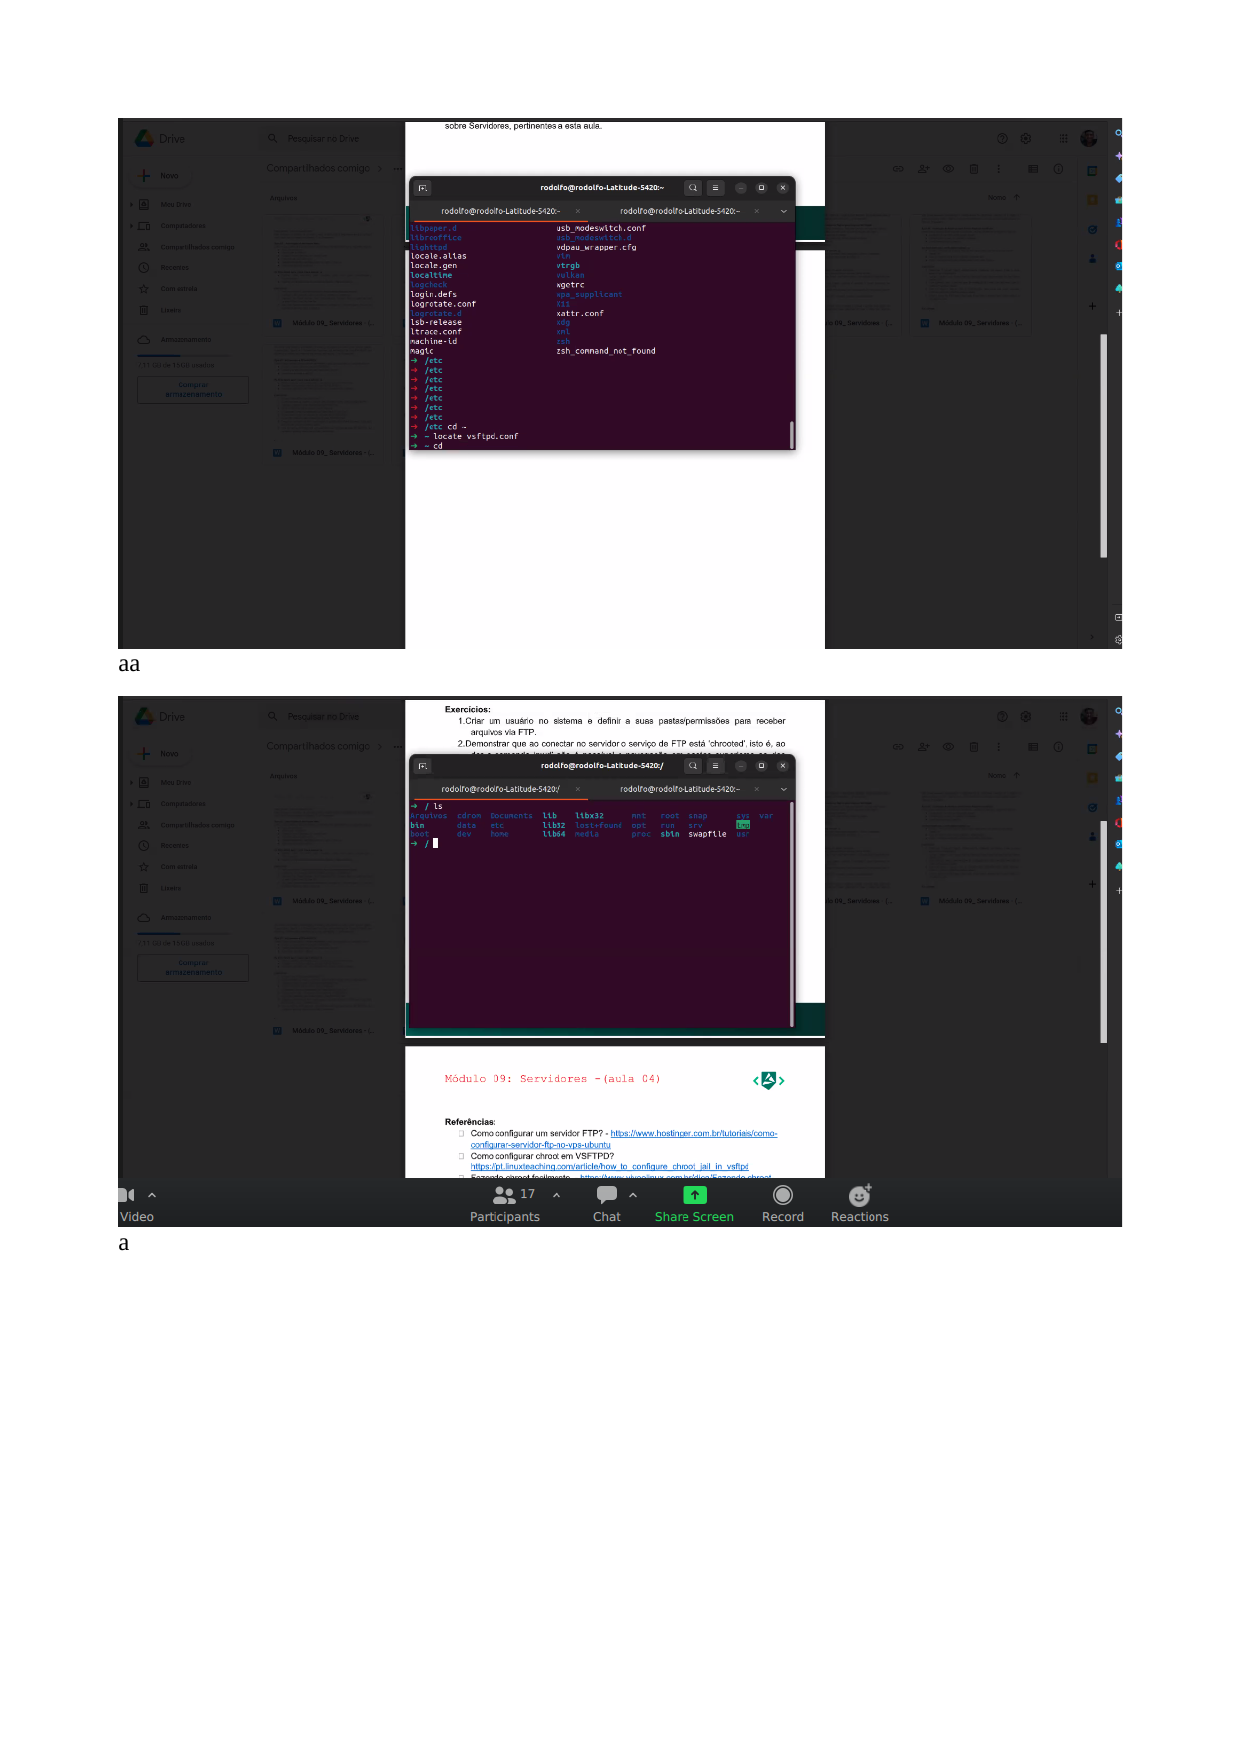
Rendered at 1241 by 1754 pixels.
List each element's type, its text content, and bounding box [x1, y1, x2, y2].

text [118, 677, 1122, 696]
text a [118, 1227, 1122, 1255]
picture [118, 118, 1123, 649]
text aa [118, 649, 1122, 677]
picture [118, 696, 1123, 1227]
